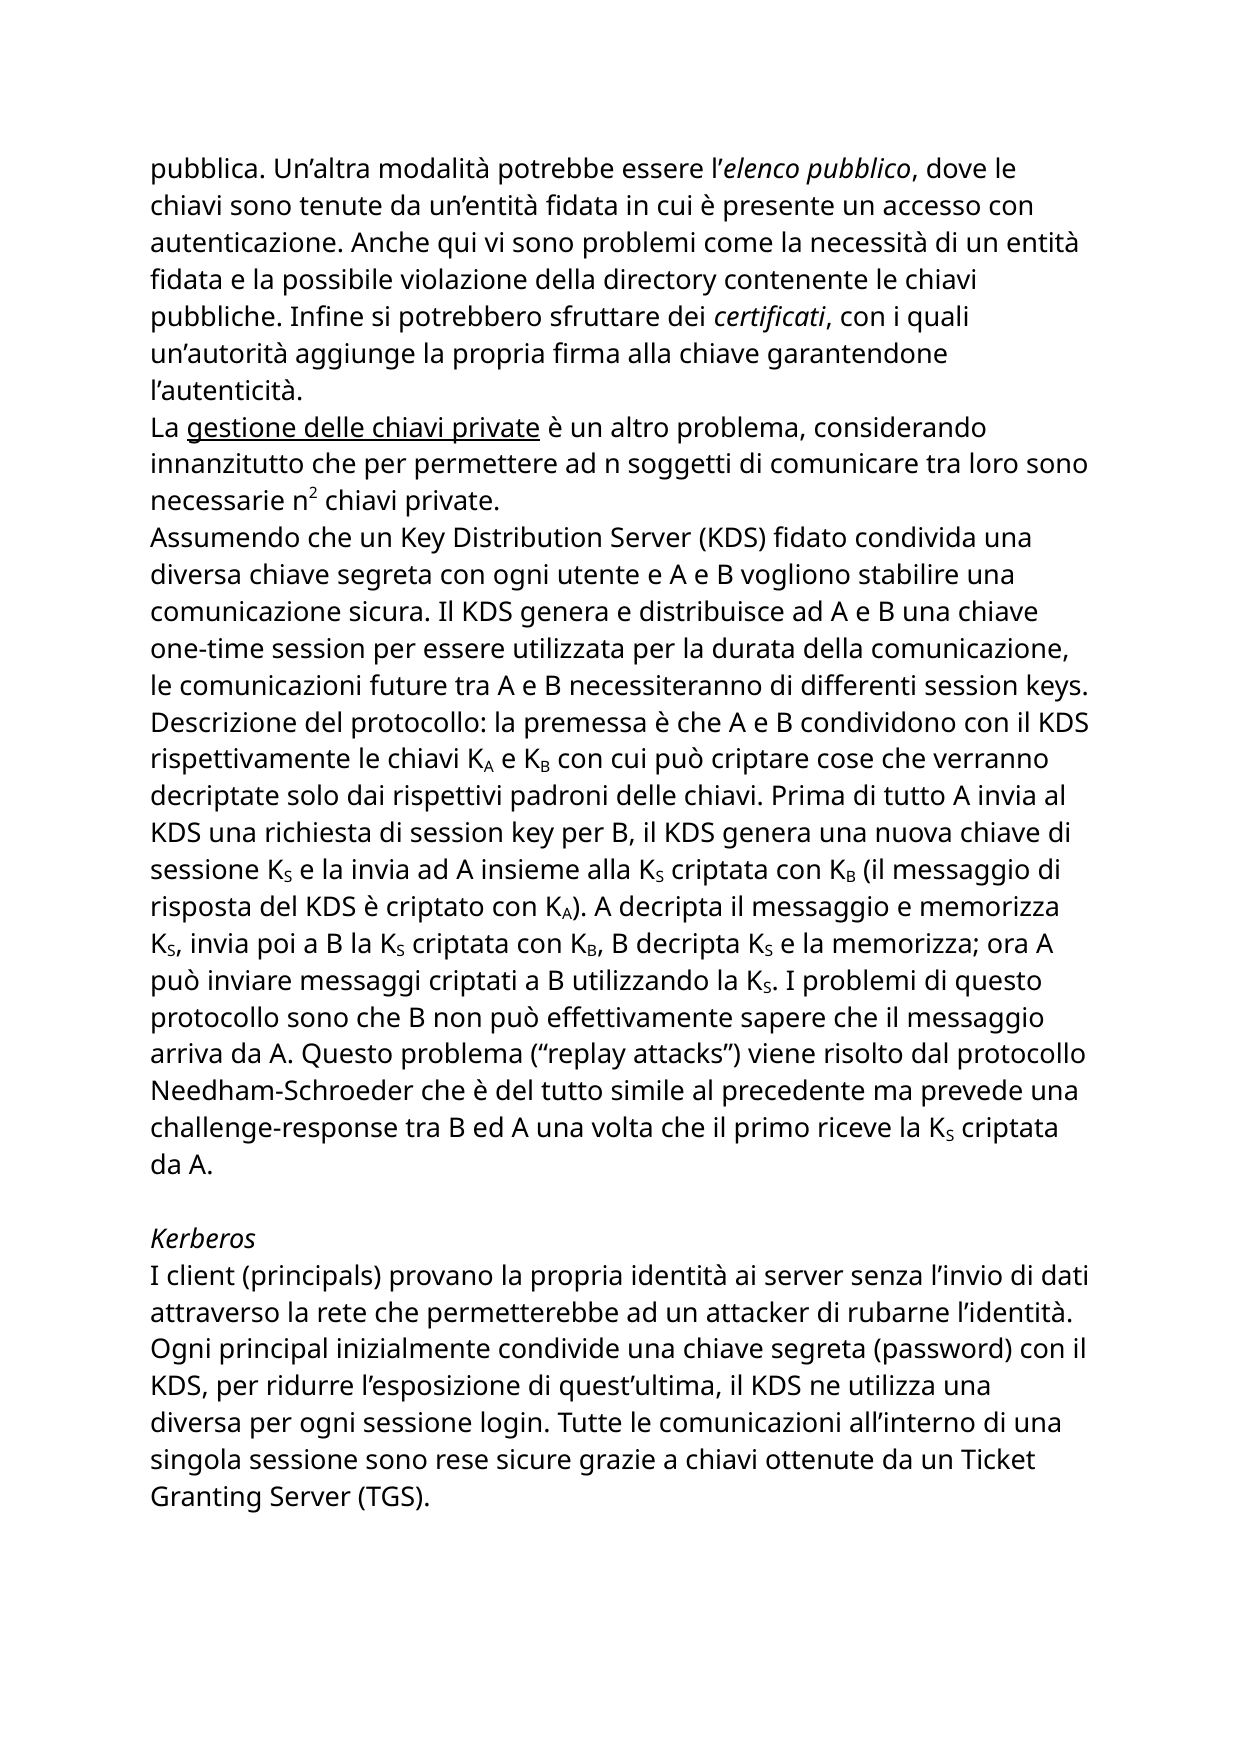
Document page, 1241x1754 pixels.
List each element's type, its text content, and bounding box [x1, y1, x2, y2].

text Assumendo che un Key Distribution Server (KDS) fidato condivida una diversa chiave segreta con ogni utente e A e B vogliono stabilire una comunicazione sicura. Il KDS genera e distribuisce ad A e B una chiave one-time session per essere utilizzata per la durata della comunicazione, le comunicazioni future tra A e B necessiteranno di differenti session keys. Descrizione del protocollo: la premessa è che A e B condividono con il KDS rispettivamente le chiavi KA e KB con cui può criptare cose che verranno decriptate solo dai rispettivi padroni delle chiavi. Prima di tutto A invia al KDS una richiesta di session key per B, il KDS genera una nuova chiave di sessione KS e la invia ad A insieme alla KS criptata con KB (il messaggio di risposta del KDS è criptato con KA). A decripta il messaggio e memorizza KS, invia poi a B la KS criptata con KB, B decripta KS e la memorizza; ora A può inviare messaggi criptati a B utilizzando la KS. I problemi di questo protocollo sono che B non può effettivamente sapere che il messaggio arriva da A. Questo problema (“replay attacks”) viene risolto dal protocollo Needham-Schroeder che è del tutto simile al precedente ma prevede una challenge-response tra B ed A una volta che il primo riceve la KS criptata da A. [150, 519, 1090, 1182]
text I client (principals) provano la propria identità ai server senza l’invio di dati attraverso la rete che permetterebbe ad un attacker di rubarne l’identità. Ogni principal inizialmente condivide una chiave segreta (password) con il KDS, per ridurre l’esposizione di quest’ultima, il KDS ne utilizza una diversa per ogni sessione login. Tutte le comunicazioni all’interno di una singola sessione sono rese sicure grazie a chiavi ottenute da un Ticket Granting Server (TGS). [150, 1256, 1090, 1514]
text La gestione delle chiavi private è un altro problema, considerando innanzitutto che per permettere ad n soggetti di comunicare tra loro sono necessarie n2 chiavi private. [150, 408, 1090, 519]
text pubblica. Un’altra modalità potrebbe essere l’elenco pubblico, dove le chiavi sono tenute da un’entità fidata in cui è presente un accesso con autenticazione. Anche qui vi sono problemi come la necessità di un entità fidata e la possibile violazione della directory contenente le chiavi pubbliche. Infine si potrebbero sfruttare dei certificati, con i quali un’autorità aggiunge la propria firma alla chiave garantendone l’autenticità. [150, 150, 1090, 408]
text Kerberos [150, 1219, 1090, 1256]
